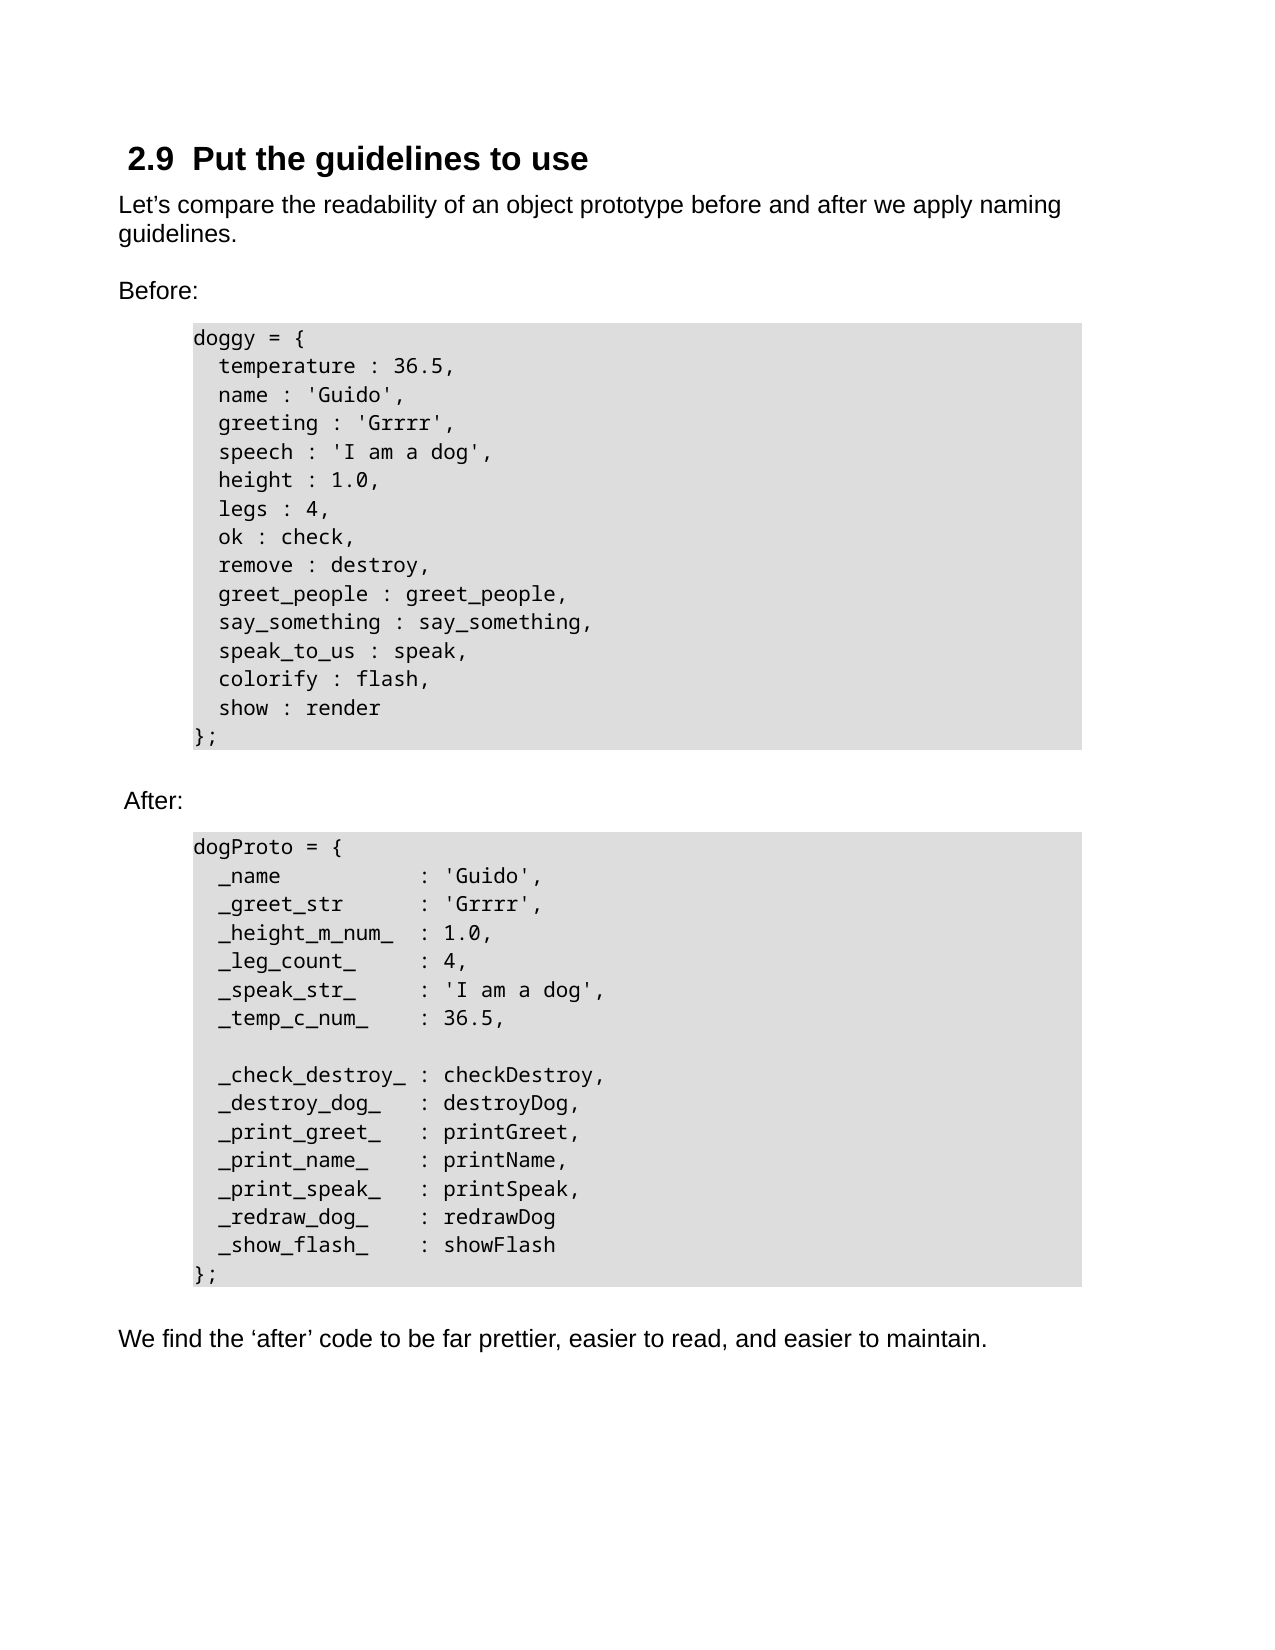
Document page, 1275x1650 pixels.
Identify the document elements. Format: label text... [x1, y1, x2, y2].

text _leg_count_ : 4, [193, 946, 1082, 975]
text _speak_str_ : 'I am a dog', [193, 975, 1082, 1003]
text After: [118, 786, 1157, 814]
text _print_greet_ : printGreet, [193, 1117, 1082, 1145]
text _print_speak_ : printSpeak, [193, 1174, 1082, 1202]
text _temp_c_num_ : 36.5, [193, 1003, 1082, 1032]
text _show_flash_ : showFlash [193, 1231, 1082, 1259]
text _check_destroy_ : checkDestroy, [193, 1060, 1082, 1088]
text _redraw_dog_ : redrawDog [193, 1202, 1082, 1231]
text }; [193, 1259, 1082, 1287]
text We find the ‘after’ code to be far prettier, easier to read, and easier to maintain. [118, 1323, 1157, 1352]
text _name : 'Guido', [193, 861, 1082, 889]
text Let’s compare the readability of an object prototype before and after we apply naming guidelines. [118, 190, 1157, 248]
subtitle Put the guidelines to use [118, 139, 1157, 178]
text _greet_str : 'Grrrr', [193, 889, 1082, 918]
text greeting : 'Grrrr', speech : 'I am a dog', height : 1.0, legs : 4, ok : check, remove : destroy, greet_people : greet_people, say_something : say_something, speak_to_us : speak, colorify : flash, show : render }; [193, 408, 1082, 750]
text dogProto = { [193, 832, 1082, 861]
text doggy = { temperature : 36.5, name : 'Guido', [193, 323, 1082, 408]
text _print_name_ : printName, [193, 1145, 1082, 1174]
text _destroy_dog_ : destroyDog, [193, 1088, 1082, 1117]
text Before: [118, 276, 1157, 305]
text _height_m_num_ : 1.0, [193, 918, 1082, 946]
